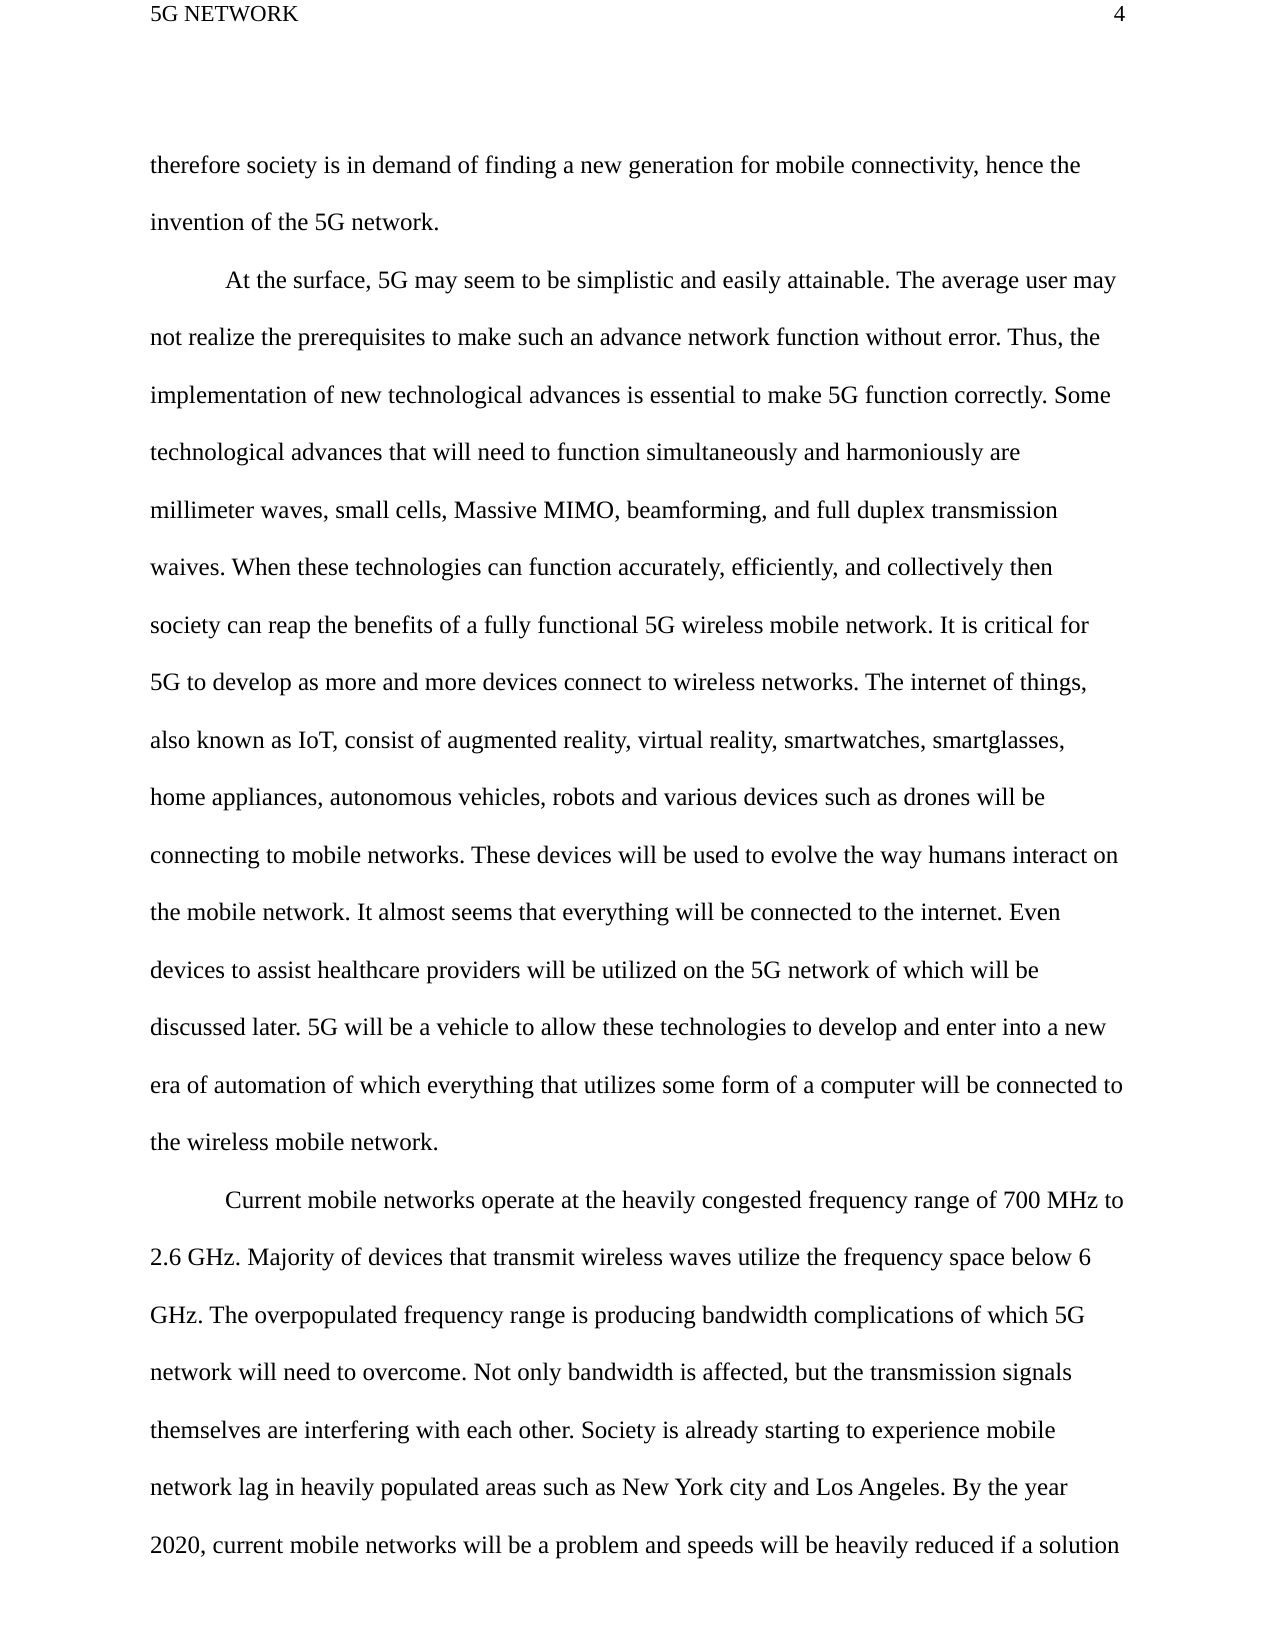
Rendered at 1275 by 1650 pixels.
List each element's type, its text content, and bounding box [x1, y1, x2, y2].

text therefore society is in demand of finding a new generation for mobile connectivity, hence the invention of the 5G network. [150, 150, 1125, 236]
text Current mobile networks operate at the heavily congested frequency range of 700 MHz to 2.6 GHz. Majority of devices that transmit wireless waves utilize the frequency space below 6 GHz. The overpopulated frequency range is producing bandwidth complications of which 5G network will need to overcome. Not only bandwidth is affected, but the transmission signals themselves are interfering with each other. Society is already starting to experience mobile network lag in heavily populated areas such as New York city and Los Angeles. By the year 2020, current mobile networks will be a problem and speeds will be heavily reduced if a solution [150, 1185, 1125, 1559]
text At the surface, 5G may seem to be simplistic and easily attainable. The average user may not realize the prerequisites to make such an advance network function without error. Thus, the implementation of new technological advances is essential to make 5G function correctly. Some technological advances that will need to function simultaneously and harmoniously are millimeter waves, small cells, Massive MIMO, beamforming, and full duplex transmission waives. When these technologies can function accurately, efficiently, and collectively then society can reap the benefits of a fully functional 5G wireless mobile network. It is critical for 5G to develop as more and more devices connect to wireless networks. The internet of things, also known as IoT, consist of augmented reality, virtual reality, smartwatches, smartglasses, home appliances, autonomous vehicles, robots and various devices such as drones will be connecting to mobile networks. These devices will be used to evolve the way humans interact on the mobile network. It almost seems that everything will be connected to the internet. Even devices to assist healthcare providers will be utilized on the 5G network of which will be discussed later. 5G will be a vehicle to allow these technologies to develop and enter into a new era of automation of which everything that utilizes some form of a computer will be connected to the wireless mobile network. [150, 265, 1125, 1156]
